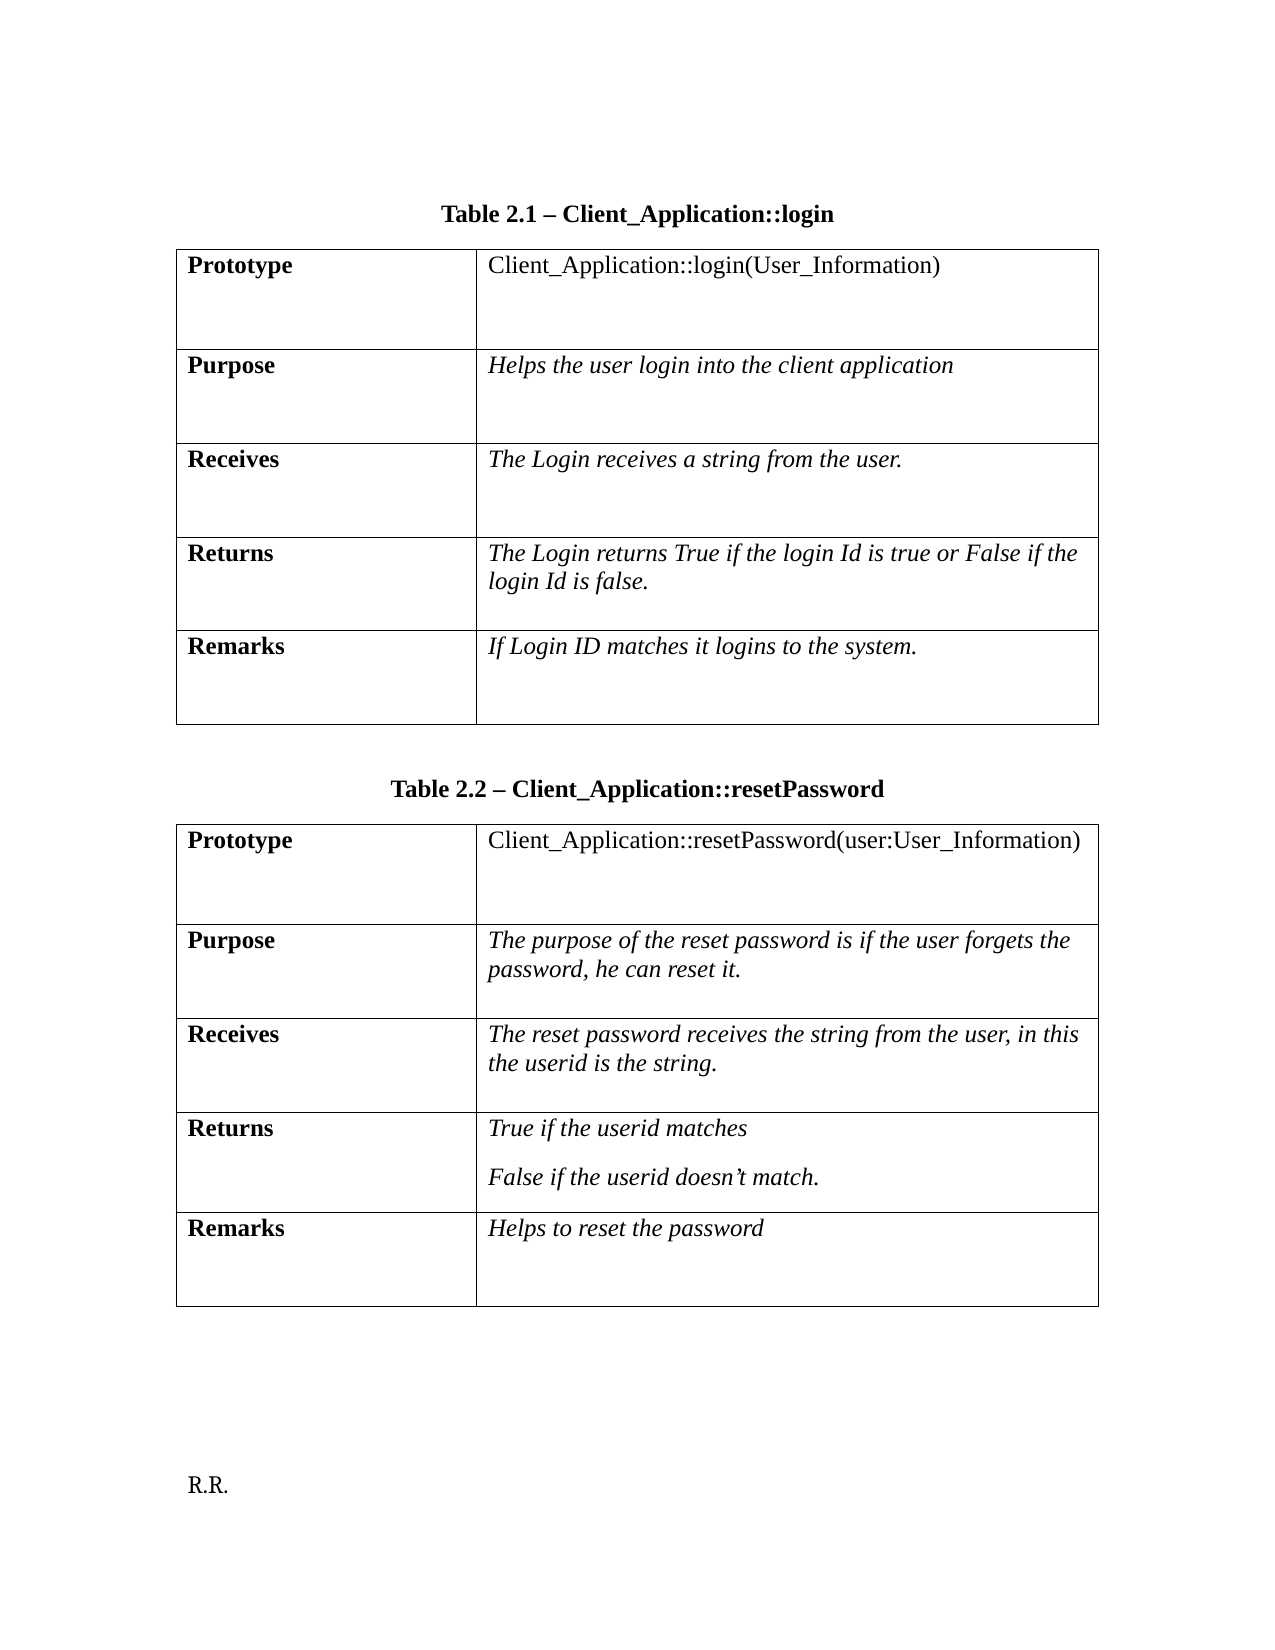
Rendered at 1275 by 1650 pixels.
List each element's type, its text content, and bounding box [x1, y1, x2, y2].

table_cell The reset password receives the string from the user, in this the userid is the string. [477, 1019, 1098, 1112]
table_cell Receives [177, 444, 476, 537]
table_cell Receives [177, 1019, 476, 1112]
table_cell Returns [177, 538, 476, 630]
table_header Prototype [177, 825, 476, 924]
table_cell Returns [177, 1113, 476, 1212]
table_cell Helps the user login into the client application [477, 350, 1098, 443]
table_header Client_Application::resetPassword(user:User_Information) [477, 825, 1098, 924]
table_cell Remarks [177, 1213, 476, 1306]
table_cell If Login ID matches it logins to the system. [477, 631, 1098, 724]
text Table 2.1 – Client_Application::login [187, 199, 1087, 228]
table_cell Remarks [177, 631, 476, 724]
table_cell Purpose [177, 925, 476, 1018]
table_header Prototype [177, 250, 476, 349]
table_cell Helps to reset the password [477, 1213, 1098, 1306]
table_header Client_Application::login(User_Information) [477, 250, 1098, 349]
table_cell True if the userid matches False if the userid doesn’t match. [477, 1113, 1098, 1212]
table_cell The Login returns True if the login Id is true or False if the login Id is false. [477, 538, 1098, 630]
table_cell Purpose [177, 350, 476, 443]
table_cell The purpose of the reset password is if the user forgets the password, he can reset it. [477, 925, 1098, 1018]
table_cell The Login receives a string from the user. [477, 444, 1098, 537]
text Table 2.2 – Client_Application::resetPassword [187, 774, 1087, 803]
